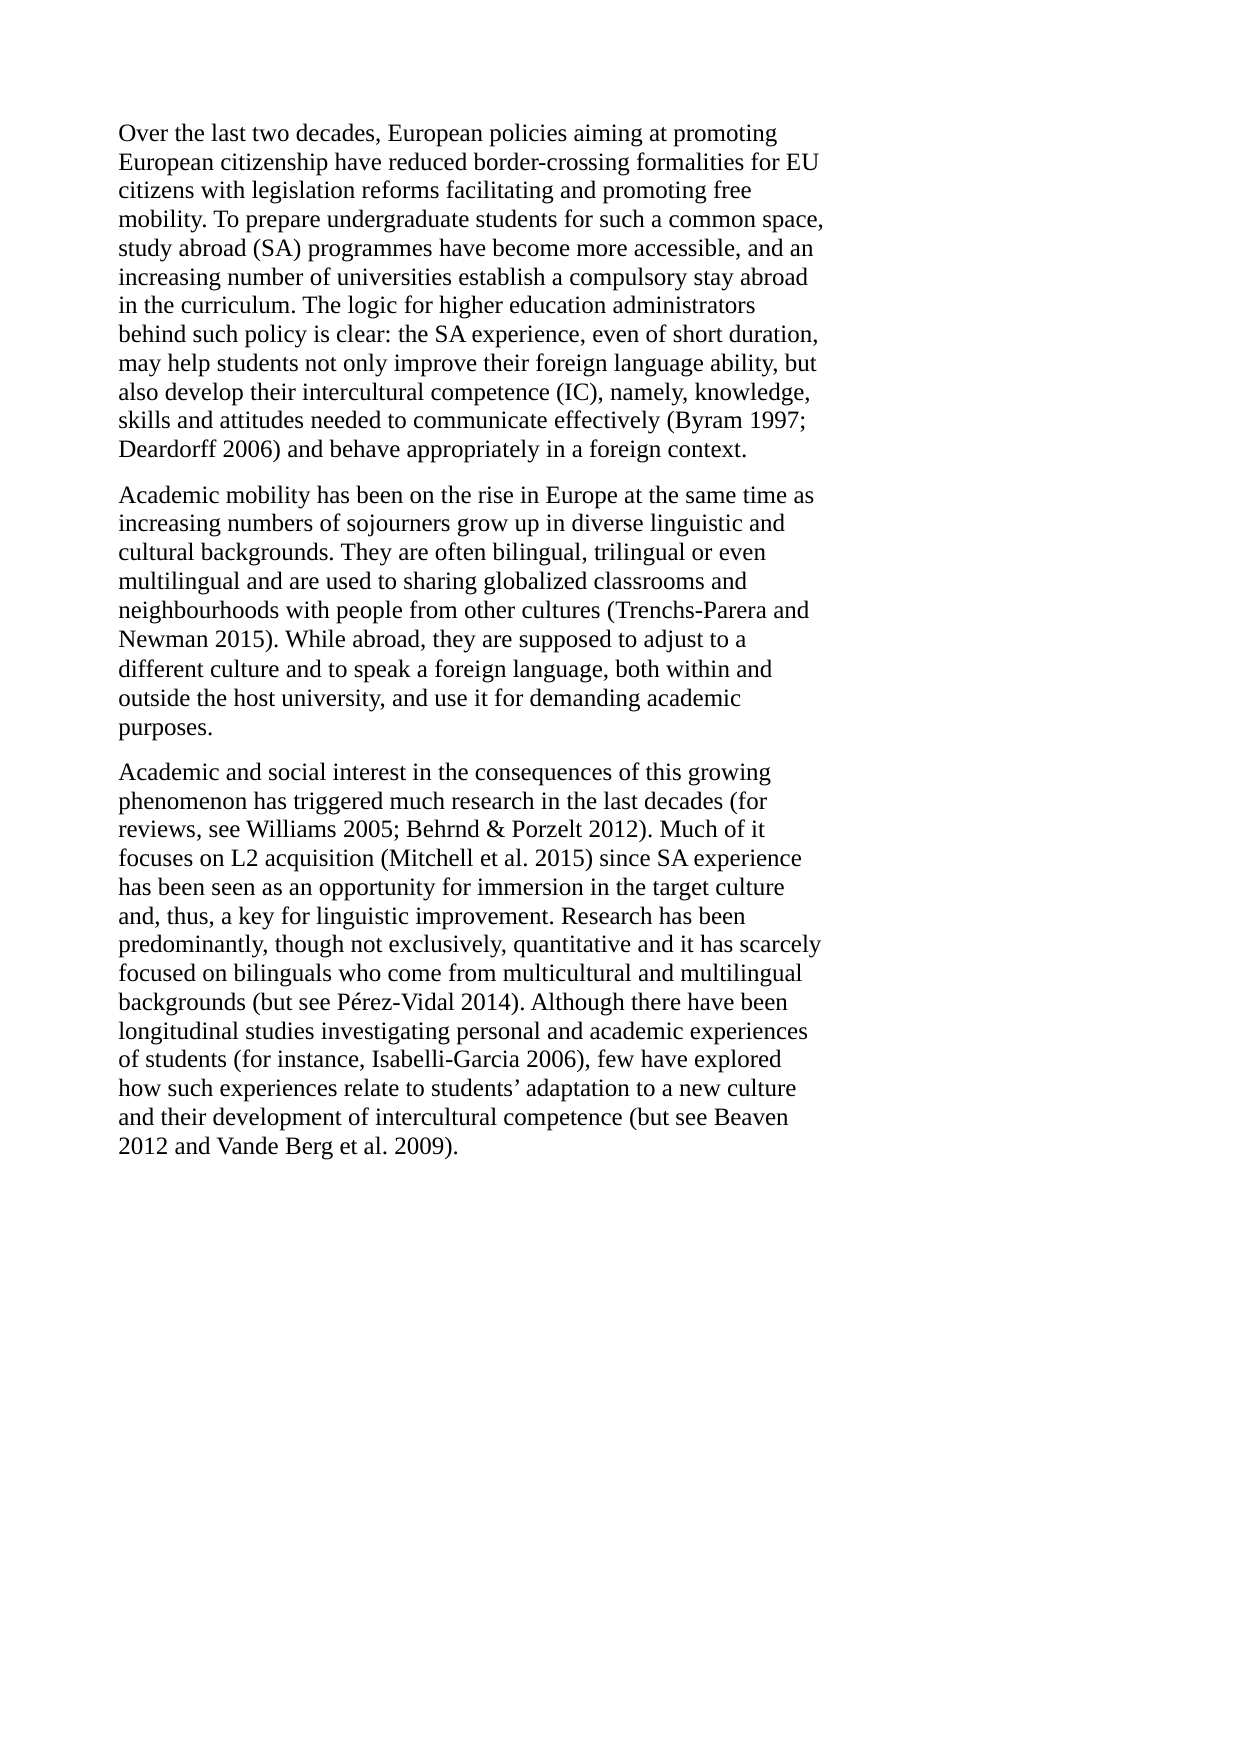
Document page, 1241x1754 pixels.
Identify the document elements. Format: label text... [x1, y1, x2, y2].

text Academic and social interest in the consequences of this growing phenomenon has triggered much research in the last decades (for reviews, see Williams 2005; Behrnd & Porzelt 2012). Much of it focuses on L2 acquisition (Mitchell et al. 2015) since SA experience has been seen as an opportunity for immersion in the target culture and, thus, a key for linguistic improvement. Research has been predominantly, though not exclusively, quantitative and it has scarcely focused on bilinguals who come from multicultural and multilingual backgrounds (but see Pérez-Vidal 2014). Although there have been longitudinal studies investigating personal and academic experiences of students (for instance, Isabelli-Garcia 2006), few have explored how such experiences relate to students’ adaptation to a new culture and their development of intercultural competence (but see Beaven 2012 and Vande Berg et al. 2009). [118, 757, 827, 1159]
text Academic mobility has been on the rise in Europe at the same time as increasing numbers of sojourners grow up in diverse linguistic and cultural backgrounds. They are often bilingual, trilingual or even multilingual and are used to sharing globalized classrooms and neighbourhoods with people from other cultures (Trenchs-Parera and Newman 2015). While abroad, they are supposed to adjust to a different culture and to speak a foreign language, both within and outside the host university, and use it for demanding academic purposes. [118, 480, 827, 740]
text Over the last two decades, European policies aiming at promoting European citizenship have reduced border-crossing formalities for EU citizens with legislation reforms facilitating and promoting free mobility. To prepare undergraduate students for such a common space, study abroad (SA) programmes have become more accessible, and an increasing number of universities establish a compulsory stay abroad in the curriculum. The logic for higher education administrators behind such policy is clear: the SA experience, even of short duration, may help students not only improve their foreign language ability, but also develop their intercultural competence (IC), namely, knowledge, skills and attitudes needed to communicate effectively (Byram 1997; Deardorff 2006) and behave appropriately in a foreign context. [118, 118, 827, 463]
